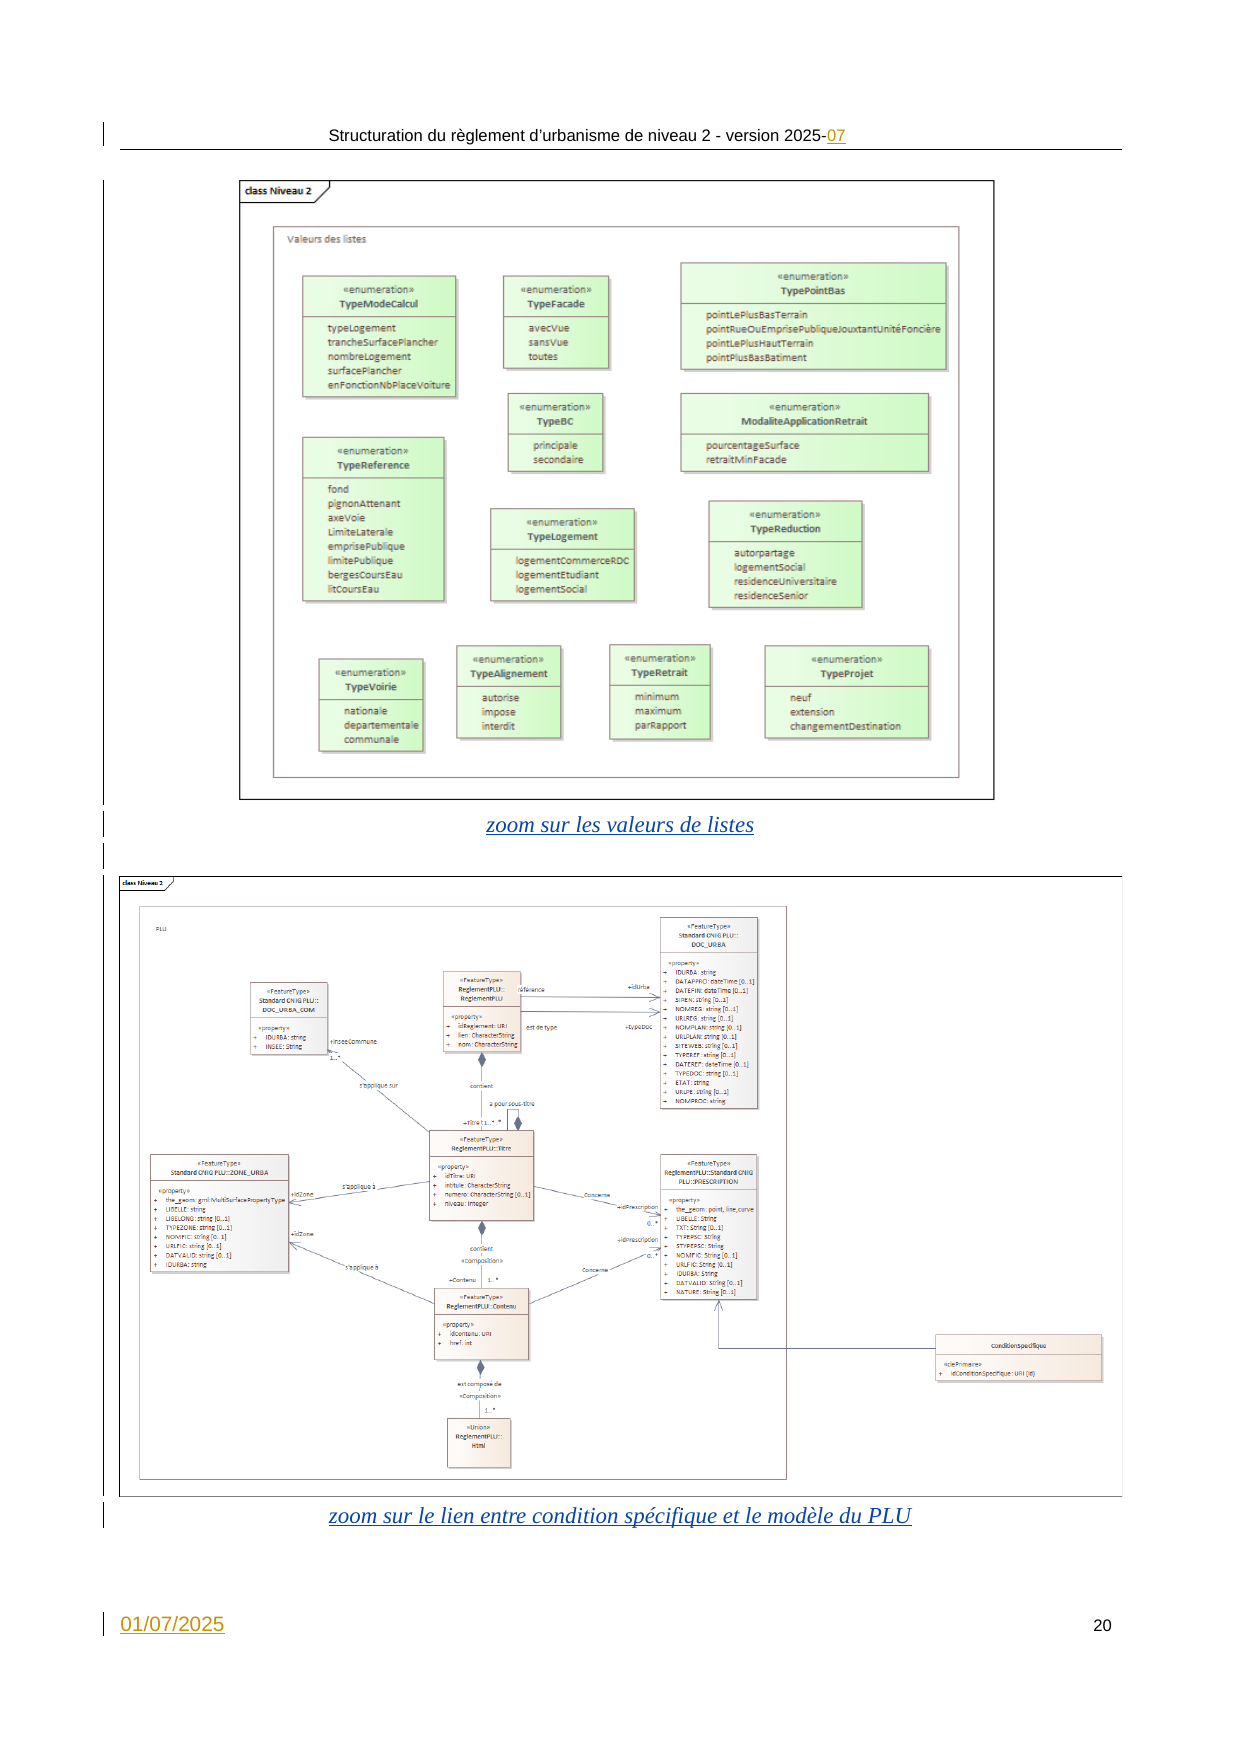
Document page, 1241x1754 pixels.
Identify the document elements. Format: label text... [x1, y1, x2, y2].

picture [238, 179, 1002, 805]
text zoom sur le lien entre condition spécifique et le modèle du PLU [118, 1502, 1122, 1528]
picture [118, 875, 1123, 1497]
text zoom sur les valeurs de listes [118, 811, 1122, 837]
